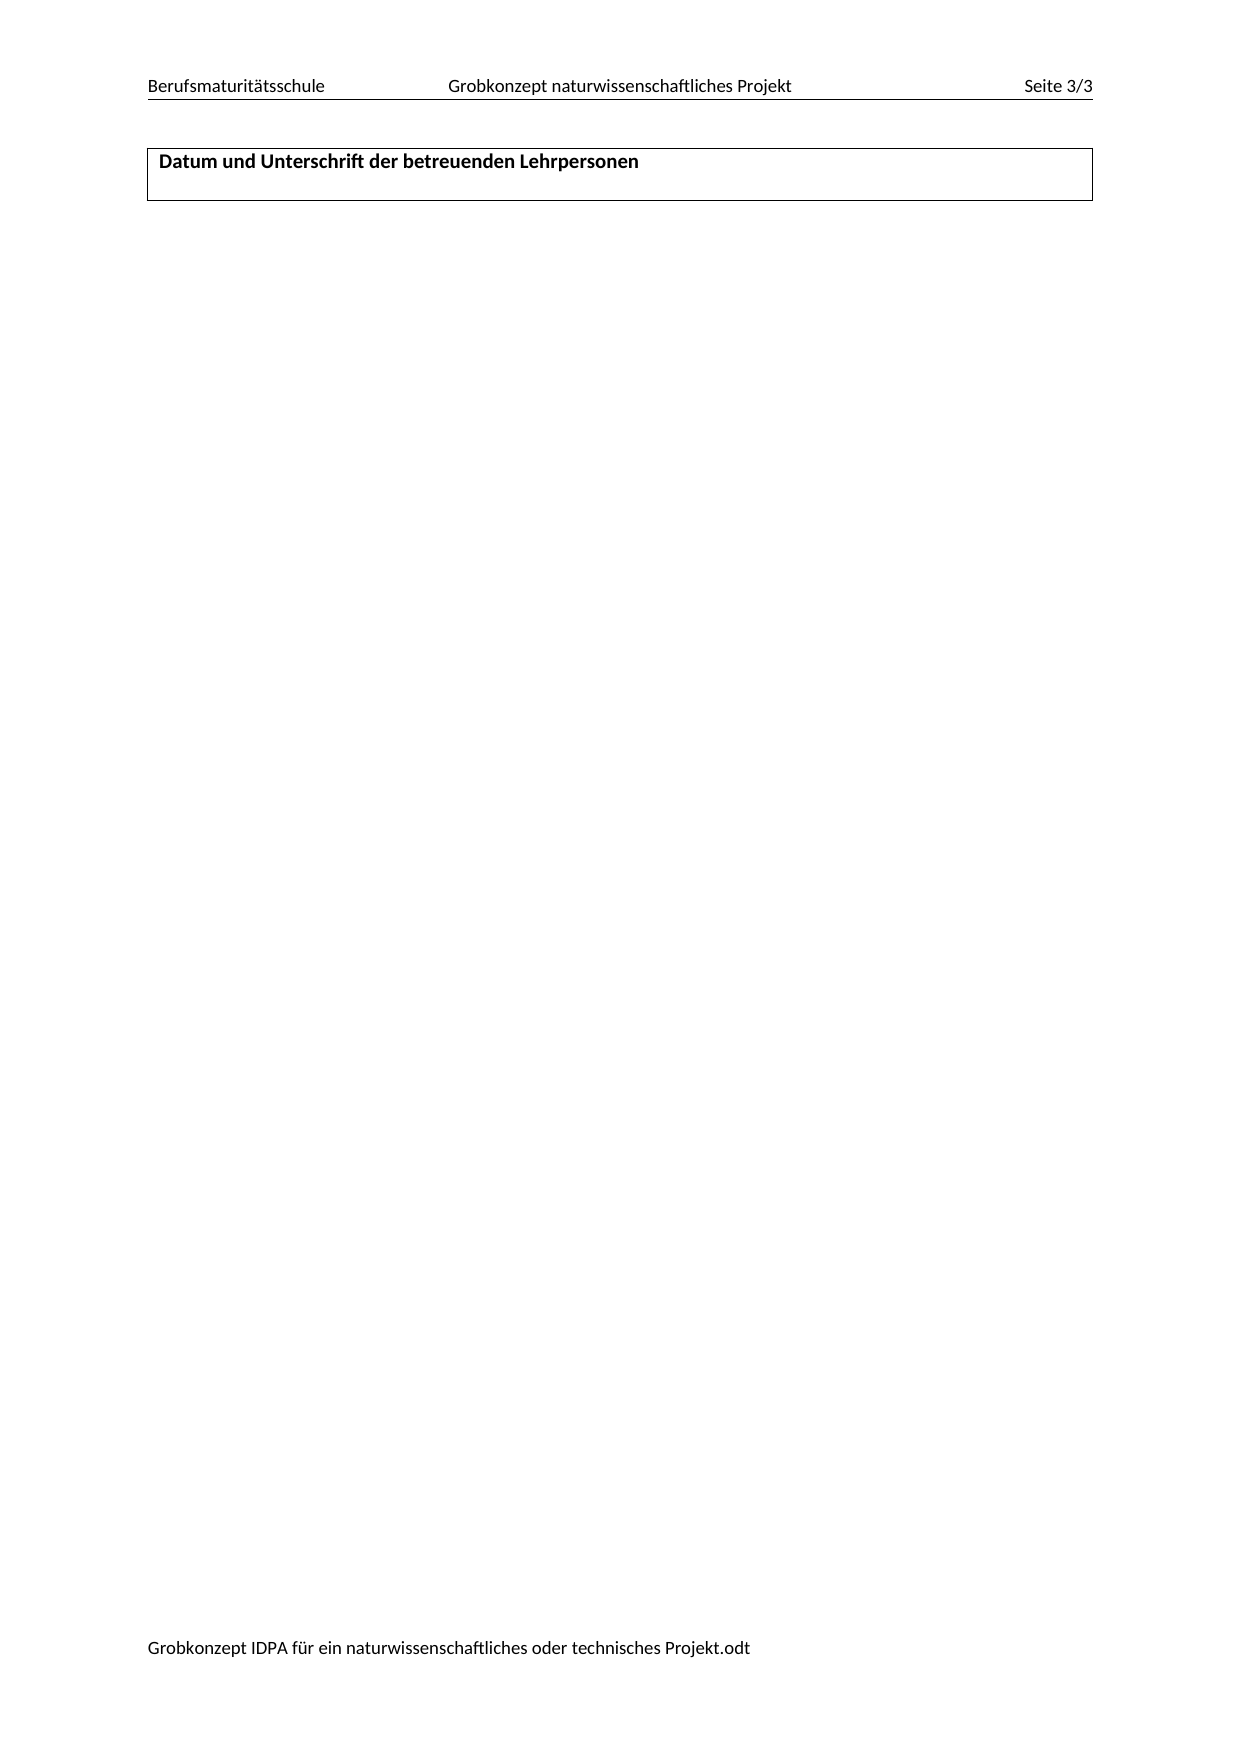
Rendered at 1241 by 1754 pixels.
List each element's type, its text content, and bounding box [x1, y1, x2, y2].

table_cell Datum und Unterschrift der betreuenden Lehrpersonen [148, 149, 1092, 199]
